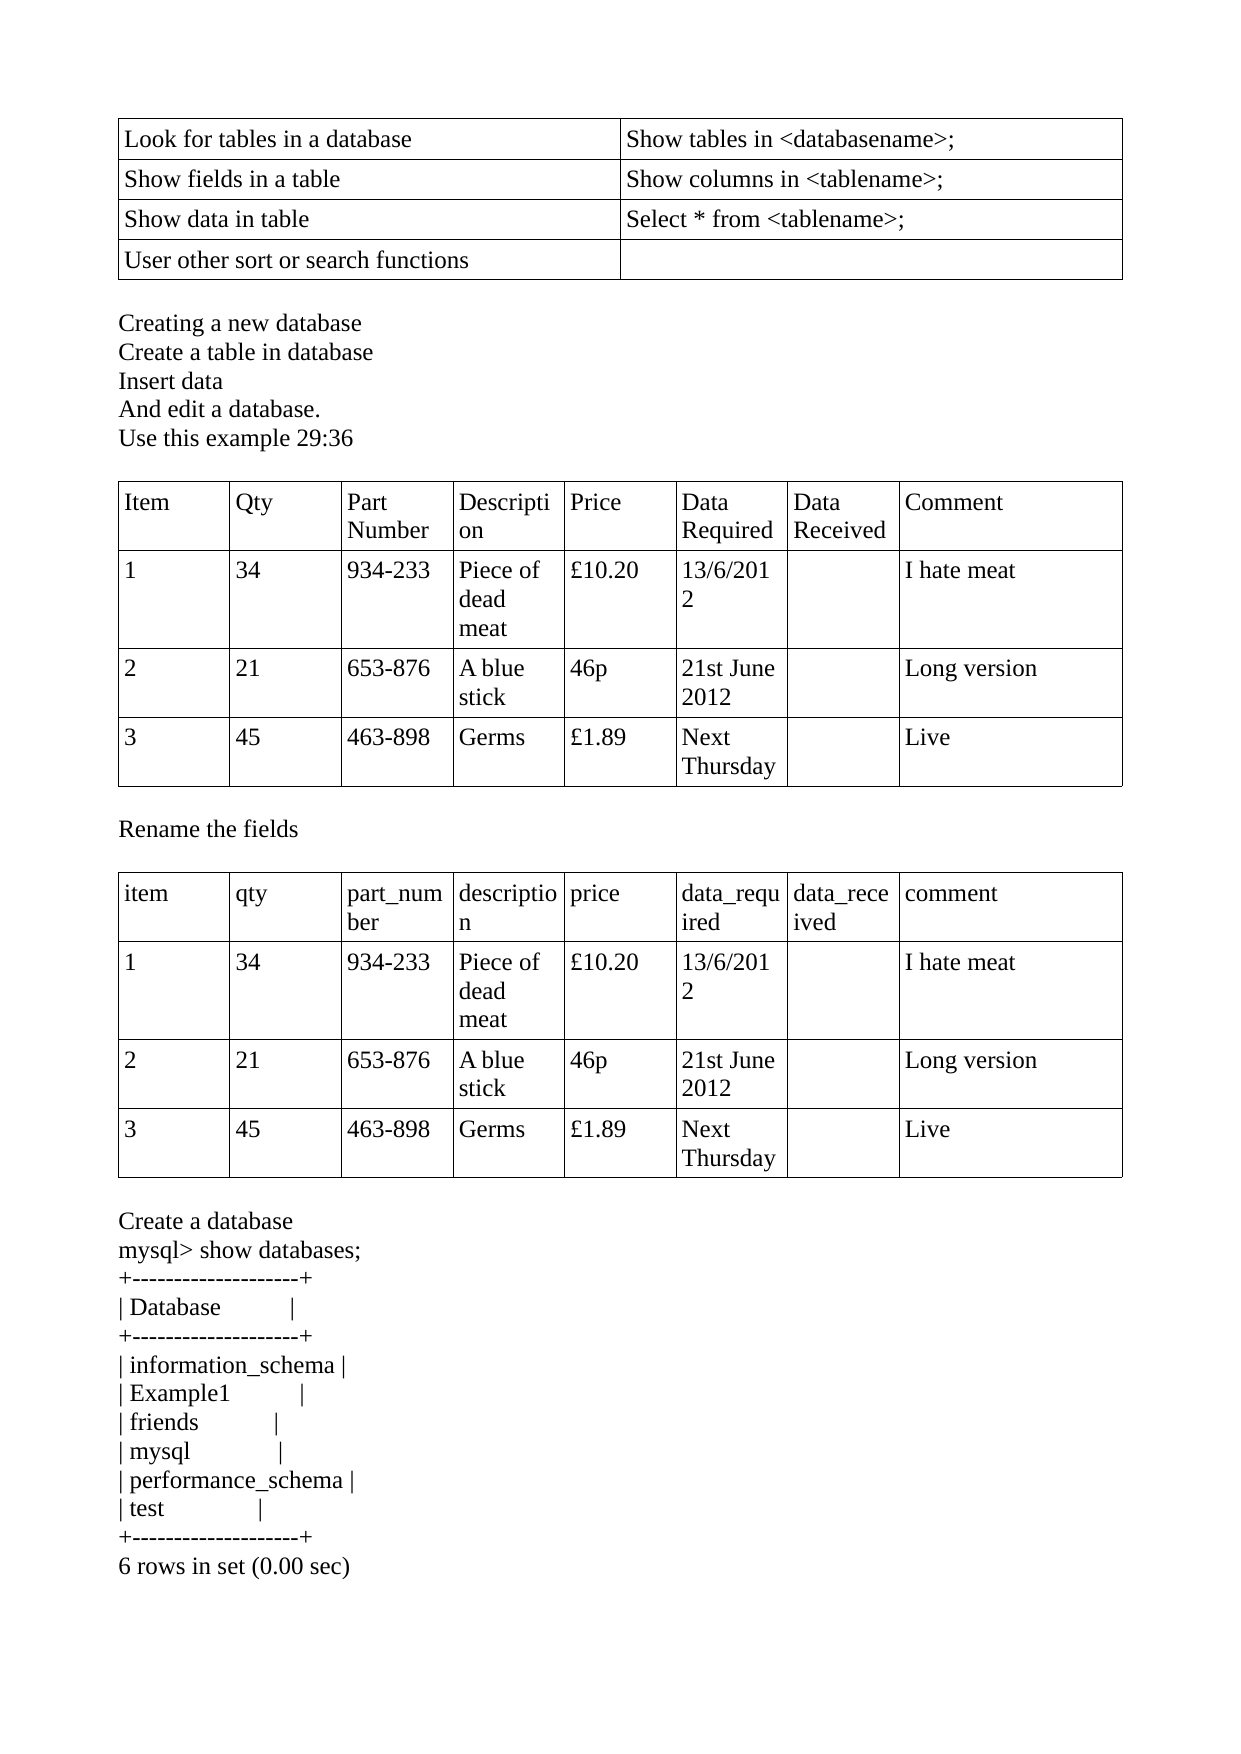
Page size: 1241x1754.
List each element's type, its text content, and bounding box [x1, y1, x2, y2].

text mysql> show databases; [118, 1235, 1122, 1263]
text +--------------------+ [118, 1522, 1122, 1551]
table_cell 934-233 [342, 551, 453, 648]
table_header Part Number [342, 482, 453, 550]
table_cell [788, 718, 899, 786]
text Rename the fields [118, 814, 1122, 843]
table_cell [788, 1040, 899, 1108]
table_cell £10.20 [565, 942, 676, 1039]
table_cell £10.20 [565, 551, 676, 648]
table_cell [788, 1109, 899, 1177]
table_cell 934-233 [342, 942, 453, 1039]
text | information_schema | [118, 1350, 1122, 1378]
table_header Qty [230, 482, 341, 550]
table_cell 463-898 [342, 718, 453, 786]
table_header data_received [788, 873, 899, 941]
table_cell A blue stick [454, 649, 564, 717]
table_header Item [119, 482, 229, 550]
table_cell 3 [119, 718, 229, 786]
table_cell 2 [119, 1040, 229, 1108]
table_cell [788, 942, 899, 1039]
table_cell I hate meat [900, 942, 1122, 1039]
text +--------------------+ [118, 1263, 1122, 1292]
text | test | [118, 1493, 1122, 1522]
table_header Price [565, 482, 676, 550]
table_cell Germs [454, 718, 564, 786]
table_cell Long version [900, 649, 1122, 717]
table_header Data Required [677, 482, 787, 550]
table_cell £1.89 [565, 1109, 676, 1177]
table_cell 463-898 [342, 1109, 453, 1177]
text And edit a database. [118, 394, 1122, 423]
table_cell 653-876 [342, 1040, 453, 1108]
table_cell 45 [230, 718, 341, 786]
table_cell Germs [454, 1109, 564, 1177]
table_cell Long version [900, 1040, 1122, 1108]
table_cell 13/6/2012 [677, 551, 787, 648]
table_header part_number [342, 873, 453, 941]
text Use this example 29:36 [118, 423, 1122, 452]
table_header comment [900, 873, 1122, 941]
table_cell Next Thursday [677, 1109, 787, 1177]
table_header Data Received [788, 482, 899, 550]
text | performance_schema | [118, 1465, 1122, 1493]
table_cell Show fields in a table [119, 160, 620, 199]
table_cell 2 [119, 649, 229, 717]
table_cell 653-876 [342, 649, 453, 717]
table_cell 46p [565, 649, 676, 717]
table_cell Show data in table [119, 200, 620, 239]
table_cell Live [900, 1109, 1122, 1177]
table_cell Next Thursday [677, 718, 787, 786]
table_cell 21st June 2012 [677, 1040, 787, 1108]
table_cell 1 [119, 551, 229, 648]
table_cell I hate meat [900, 551, 1122, 648]
table_cell 3 [119, 1109, 229, 1177]
table_header Description [454, 482, 564, 550]
table_cell 34 [230, 551, 341, 648]
text | Database | [118, 1292, 1122, 1321]
text | mysql | [118, 1436, 1122, 1465]
text | friends | [118, 1407, 1122, 1436]
table_header item [119, 873, 229, 941]
table_cell 34 [230, 942, 341, 1039]
table_cell £1.89 [565, 718, 676, 786]
table_cell [788, 551, 899, 648]
text | Example1 | [118, 1378, 1122, 1407]
text Creating a new database [118, 308, 1122, 337]
text Create a database [118, 1206, 1122, 1235]
table_header description [454, 873, 564, 941]
table_cell 21 [230, 1040, 341, 1108]
table_cell Live [900, 718, 1122, 786]
text Create a table in database [118, 337, 1122, 366]
table_cell [621, 240, 1122, 279]
table_header price [565, 873, 676, 941]
table_cell A blue stick [454, 1040, 564, 1108]
table_cell 21 [230, 649, 341, 717]
table_cell User other sort or search functions [119, 240, 620, 279]
table_cell 46p [565, 1040, 676, 1108]
table_cell Show tables in <databasename>; [621, 119, 1122, 158]
text Insert data [118, 366, 1122, 394]
table_header data_required [677, 873, 787, 941]
table_cell Look for tables in a database [119, 119, 620, 158]
table_header qty [230, 873, 341, 941]
table_cell 21st June 2012 [677, 649, 787, 717]
text 6 rows in set (0.00 sec) [118, 1551, 1122, 1580]
table_header Comment [900, 482, 1122, 550]
table_cell 13/6/2012 [677, 942, 787, 1039]
table_cell [788, 649, 899, 717]
table_cell 45 [230, 1109, 341, 1177]
table_cell Select * from <tablename>; [621, 200, 1122, 239]
text +--------------------+ [118, 1321, 1122, 1350]
table_cell Piece of dead meat [454, 551, 564, 648]
table_cell Piece of dead meat [454, 942, 564, 1039]
table_cell Show columns in <tablename>; [621, 160, 1122, 199]
table_cell 1 [119, 942, 229, 1039]
